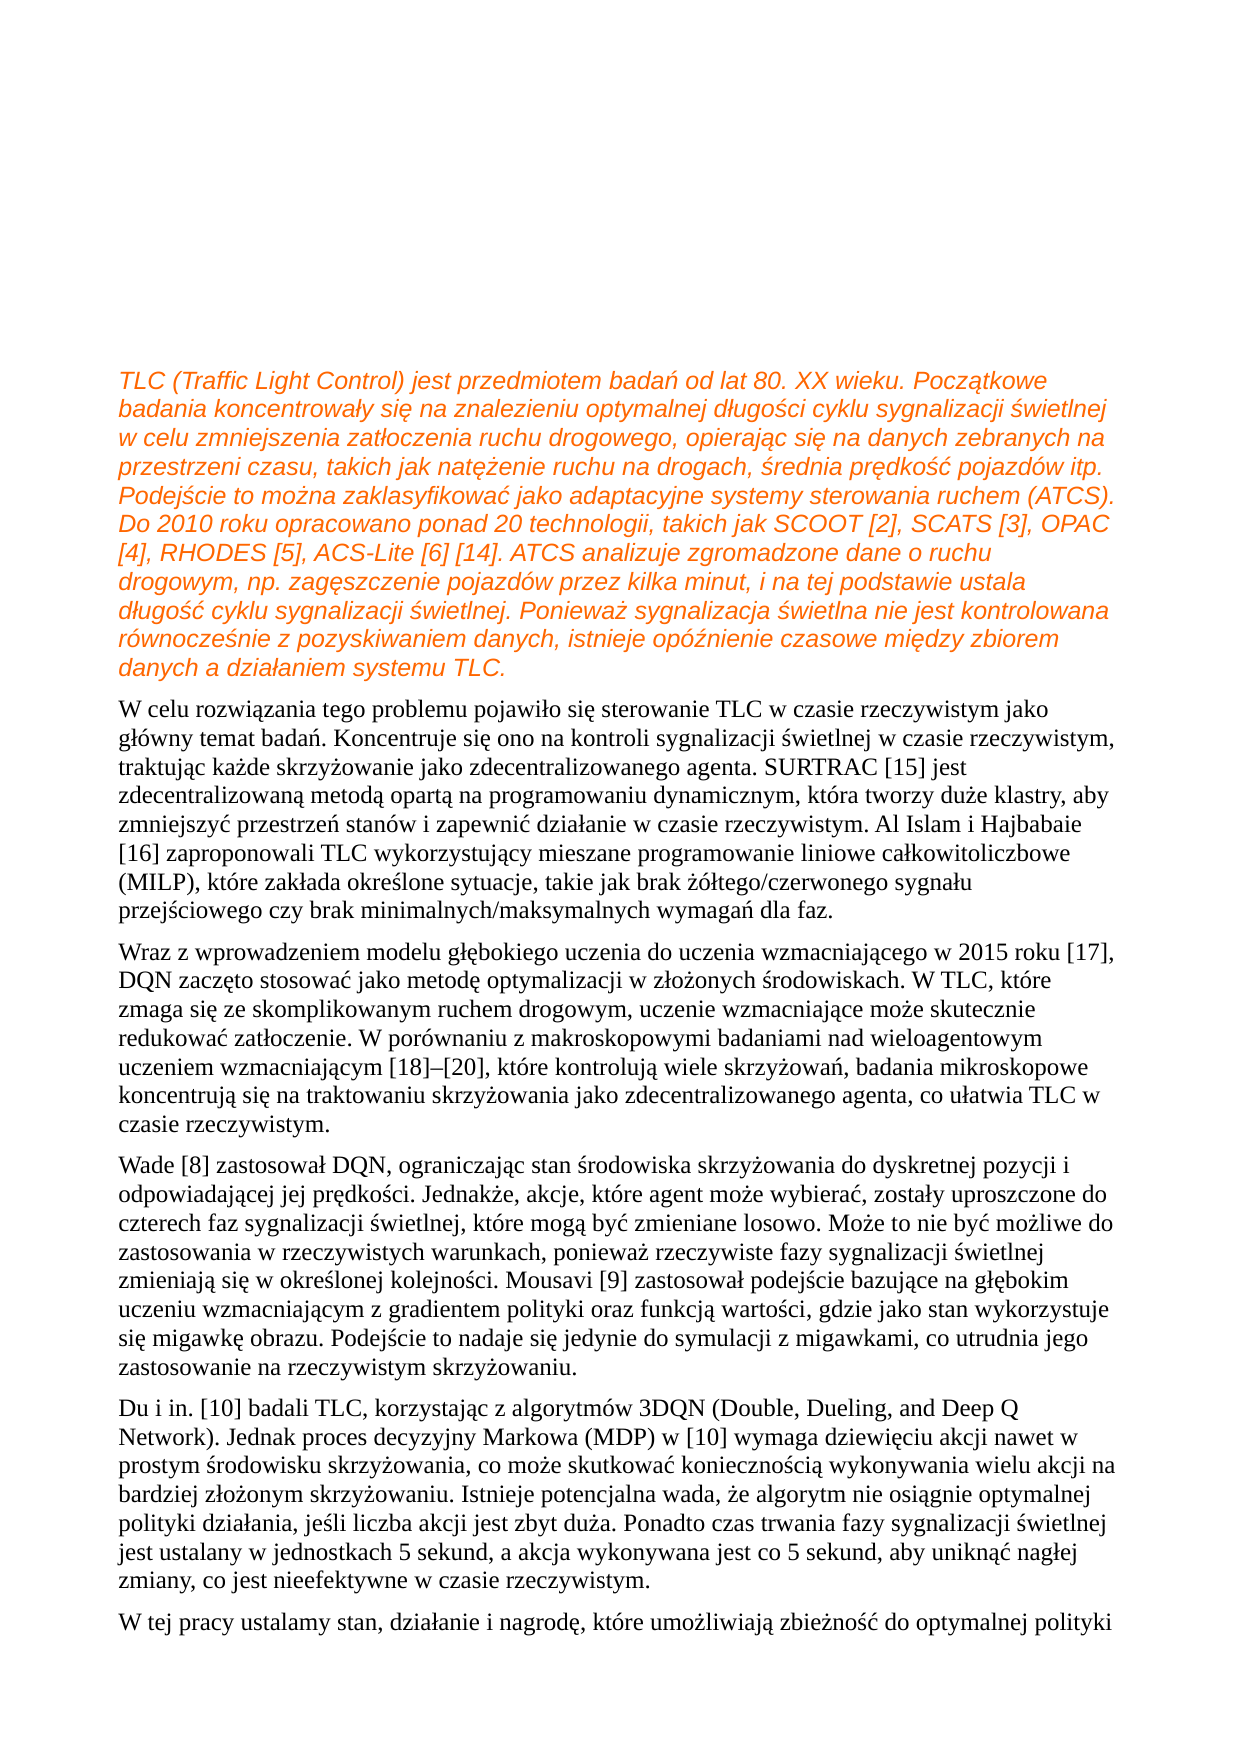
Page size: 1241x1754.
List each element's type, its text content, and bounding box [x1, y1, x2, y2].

text TLC (Traffic Light Control) jest przedmiotem badań od lat 80. XX wieku. Początkowe badania koncentrowały się na znalezieniu optymalnej długości cyklu sygnalizacji świetlnej w celu zmniejszenia zatłoczenia ruchu drogowego, opierając się na danych zebranych na przestrzeni czasu, takich jak natężenie ruchu na drogach, średnia prędkość pojazdów itp. Podejście to można zaklasyfikować jako adaptacyjne systemy sterowania ruchem (ATCS). Do 2010 roku opracowano ponad 20 technologii, takich jak SCOOT [2], SCATS [3], OPAC [4], RHODES [5], ACS-Lite [6] [14]. ATCS analizuje zgromadzone dane o ruchu drogowym, np. zagęszczenie pojazdów przez kilka minut, i na tej podstawie ustala długość cyklu sygnalizacji świetlnej. Ponieważ sygnalizacja świetlna nie jest kontrolowana równocześnie z pozyskiwaniem danych, istnieje opóźnienie czasowe między zbiorem danych a działaniem systemu TLC. [118, 366, 1122, 682]
text W celu rozwiązania tego problemu pojawiło się sterowanie TLC w czasie rzeczywistym jako główny temat badań. Koncentruje się ono na kontroli sygnalizacji świetlnej w czasie rzeczywistym, traktując każde skrzyżowanie jako zdecentralizowanego agenta. SURTRAC [15] jest zdecentralizowaną metodą opartą na programowaniu dynamicznym, która tworzy duże klastry, aby zmniejszyć przestrzeń stanów i zapewnić działanie w czasie rzeczywistym. Al Islam i Hajbabaie [16] zaproponowali TLC wykorzystujący mieszane programowanie liniowe całkowitoliczbowe (MILP), które zakłada określone sytuacje, takie jak brak żółtego/czerwonego sygnału przejściowego czy brak minimalnych/maksymalnych wymagań dla faz. [118, 694, 1122, 924]
text Wraz z wprowadzeniem modelu głębokiego uczenia do uczenia wzmacniającego w 2015 roku [17], DQN zaczęto stosować jako metodę optymalizacji w złożonych środowiskach. W TLC, które zmaga się ze skomplikowanym ruchem drogowym, uczenie wzmacniające może skutecznie redukować zatłoczenie. W porównaniu z makroskopowymi badaniami nad wieloagentowym uczeniem wzmacniającym [18]–[20], które kontrolują wiele skrzyżowań, badania mikroskopowe koncentrują się na traktowaniu skrzyżowania jako zdecentralizowanego agenta, co ułatwia TLC w czasie rzeczywistym. [118, 937, 1122, 1138]
text W tej pracy ustalamy stan, działanie i nagrodę, które umożliwiają zbieżność do optymalnej polityki [118, 1607, 1122, 1636]
text Wade [8] zastosował DQN, ograniczając stan środowiska skrzyżowania do dyskretnej pozycji i odpowiadającej jej prędkości. Jednakże, akcje, które agent może wybierać, zostały uproszczone do czterech faz sygnalizacji świetlnej, które mogą być zmieniane losowo. Może to nie być możliwe do zastosowania w rzeczywistych warunkach, ponieważ rzeczywiste fazy sygnalizacji świetlnej zmieniają się w określonej kolejności. Mousavi [9] zastosował podejście bazujące na głębokim uczeniu wzmacniającym z gradientem polityki oraz funkcją wartości, gdzie jako stan wykorzystuje się migawkę obrazu. Podejście to nadaje się jedynie do symulacji z migawkami, co utrudnia jego zastosowanie na rzeczywistym skrzyżowaniu. [118, 1151, 1122, 1381]
text Du i in. [10] badali TLC, korzystając z algorytmów 3DQN (Double, Dueling, and Deep Q Network). Jednak proces decyzyjny Markowa (MDP) w [10] wymaga dziewięciu akcji nawet w prostym środowisku skrzyżowania, co może skutkować koniecznością wykonywania wielu akcji na bardziej złożonym skrzyżowaniu. Istnieje potencjalna wada, że algorytm nie osiągnie optymalnej polityki działania, jeśli liczba akcji jest zbyt duża. Ponadto czas trwania fazy sygnalizacji świetlnej jest ustalany w jednostkach 5 sekund, a akcja wykonywana jest co 5 sekund, aby uniknąć nagłej zmiany, co jest nieefektywne w czasie rzeczywistym. [118, 1393, 1122, 1594]
